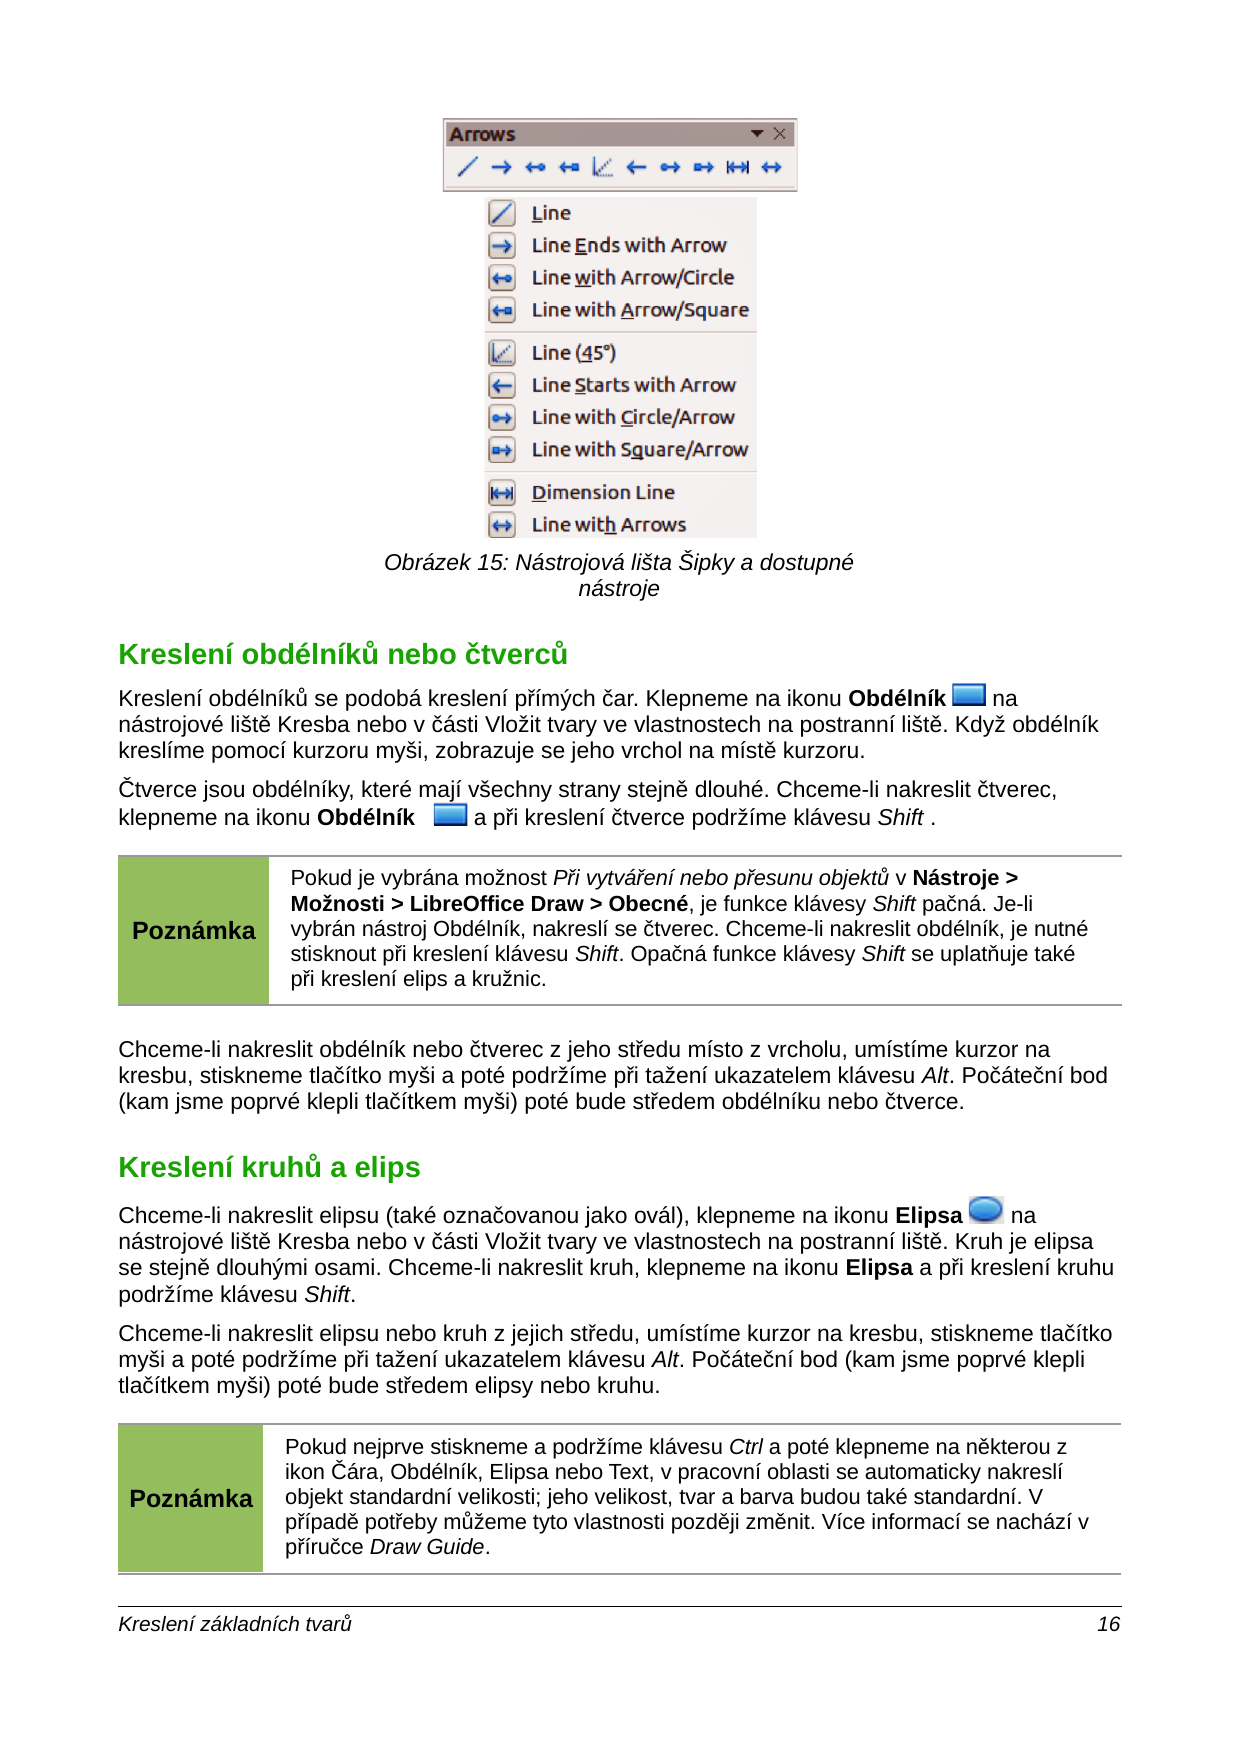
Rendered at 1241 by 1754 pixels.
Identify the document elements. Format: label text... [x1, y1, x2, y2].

text Čtverce jsou obdélníky, které mají všechny strany stejně dlouhé. Chceme-li nakreslit čtverec, klepneme na ikonu Obdélník a při kreslení čtverce podržíme klávesu Shift . [118, 776, 1122, 830]
table_header Poznámka [118, 857, 269, 1004]
text Obrázek 15: Nástrojová lišta Šipky a dostupné nástroje [380, 549, 860, 602]
text Chceme-li nakreslit elipsu nebo kruh z jejich středu, umístíme kurzor na kresbu, stiskneme tlačítko myši a poté podržíme při tažení ukazatelem klávesu Alt. Počáteční bod (kam jsme poprvé klepli tlačítkem myši) poté bude středem elipsy nebo kruhu. [118, 1319, 1122, 1399]
subtitle Kreslení obdélníků nebo čtverců [118, 637, 1122, 671]
text Kreslení obdélníků se podobá kreslení přímých čar. Klepneme na ikonu Obdélník na nástrojové liště Kresba nebo v části Vložit tvary ve vlastnostech na postranní liště. Když obdélník kreslíme pomocí kurzoru myši, zobrazuje se jeho vrchol na místě kurzoru. [118, 683, 1122, 763]
picture [952, 683, 986, 706]
text Chceme-li nakreslit elipsu (také označovanou jako ovál), klepneme na ikonu Elipsa na nástrojové liště Kresba nebo v části Vložit tvary ve vlastnostech na postranní liště. Kruh je elipsa se stejně dlouhými osami. Chceme-li nakreslit kruh, klepneme na ikonu Elipsa a při kreslení kruhu podržíme klávesu Shift. [118, 1196, 1122, 1307]
picture [433, 802, 468, 826]
subtitle Kreslení kruhů a elips [118, 1150, 1122, 1184]
table_header Poznámka [118, 1425, 263, 1572]
table_header Pokud je vybrána možnost Při vytváření nebo přesunu objektů v Nástroje > Možnosti > LibreOffice Draw > Obecné, je funkce klávesy Shift pačná. Je-li vybrán nástroj Obdélník, nakreslí se čtverec. Chceme-li nakreslit obdélník, je nutné stisknout při kreslení klávesu Shift. Opačná funkce klávesy Shift se uplatňuje také při kreslení elips a kružnic. [269, 857, 1122, 1004]
text Chceme-li nakreslit obdélník nebo čtverec z jeho středu místo z vrcholu, umístíme kurzor na kresbu, stiskneme tlačítko myši a poté podržíme při tažení ukazatelem klávesu Alt. Počáteční bod (kam jsme poprvé klepli tlačítkem myši) poté bude středem obdélníku nebo čtverce. [118, 1036, 1122, 1114]
picture [442, 118, 798, 538]
table_header Pokud nejprve stiskneme a podržíme klávesu Ctrl a poté klepneme na některou z ikon Čára, Obdélník, Elipsa nebo Text, v pracovní oblasti se automaticky nakreslí objekt standardní velikosti; jeho velikost, tvar a barva budou také standardní. V případě potřeby můžeme tyto vlastnosti později změnit. Více informací se nachází v příručce Draw Guide. [264, 1425, 1121, 1572]
picture [968, 1196, 1005, 1224]
